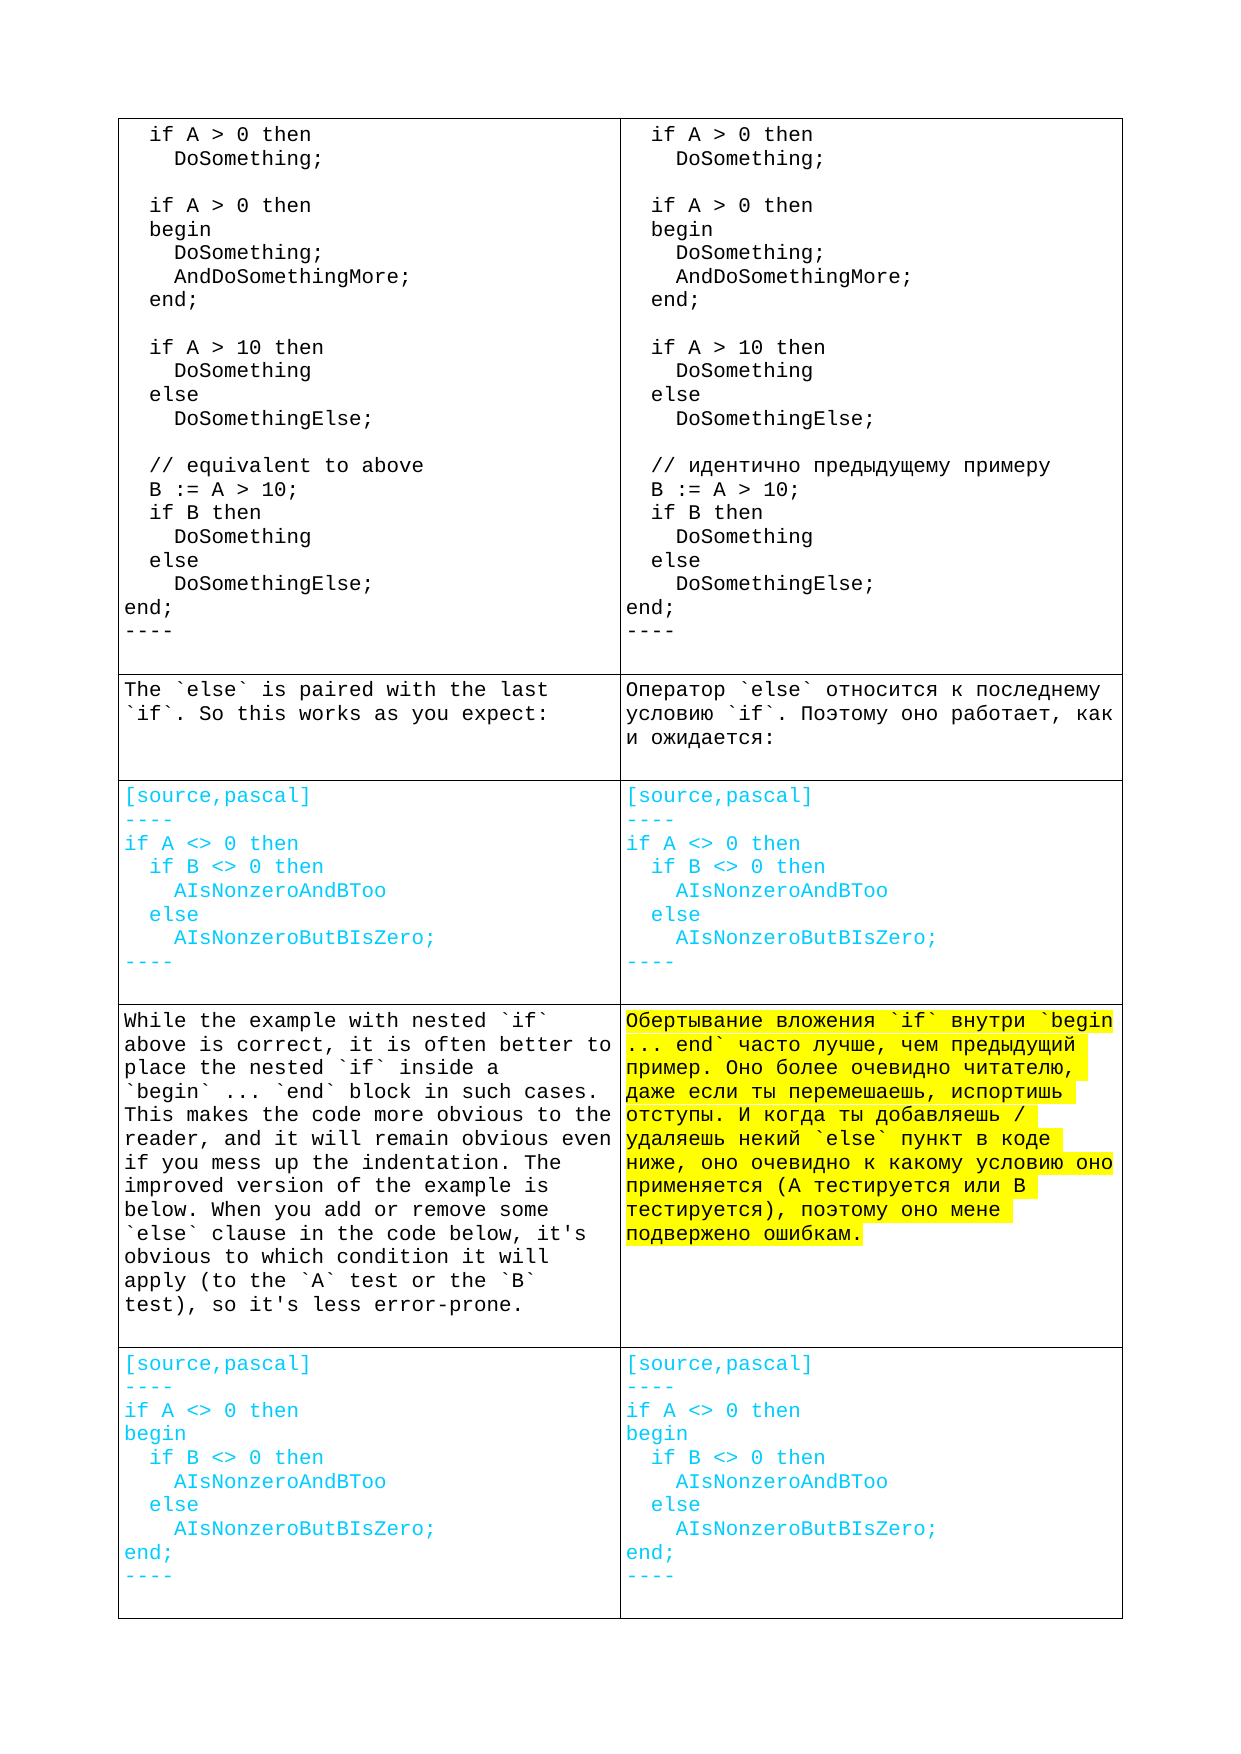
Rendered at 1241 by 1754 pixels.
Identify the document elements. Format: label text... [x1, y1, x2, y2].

table_cell [source,pascal] ---- if A <> 0 then if B <> 0 then AIsNonzeroAndBToo else AIsNonzeroButBIsZero; ---- [621, 781, 1122, 1004]
table_cell if A > 0 then DoSomething; if A > 0 then begin DoSomething; AndDoSomethingMore; end; if A > 10 then DoSomething else DoSomethingElse; // equivalent to above B := A > 10; if B then DoSomething else DoSomethingElse; end; ---- [119, 119, 620, 673]
table_cell While the example with nested `if` above is correct, it is often better to place the nested `if` inside a `begin` ... `end` block in such cases. This makes the code more obvious to the reader, and it will remain obvious even if you mess up the indentation. The improved version of the example is below. When you add or remove some `else` clause in the code below, it's obvious to which condition it will apply (to the `A` test or the `B` test), so it's less error-prone. [119, 1005, 620, 1347]
table_cell [source,pascal] ---- if A <> 0 then begin if B <> 0 then AIsNonzeroAndBToo else AIsNonzeroButBIsZero; end; ---- [119, 1348, 620, 1618]
table_cell if A > 0 then DoSomething; if A > 0 then begin DoSomething; AndDoSomethingMore; end; if A > 10 then DoSomething else DoSomethingElse; // идентично предыдущему примеру B := A > 10; if B then DoSomething else DoSomethingElse; end; ---- [621, 119, 1122, 673]
table_cell [source,pascal] ---- if A <> 0 then if B <> 0 then AIsNonzeroAndBToo else AIsNonzeroButBIsZero; ---- [119, 781, 620, 1004]
table_cell Оператор `else` относится к последнему условию `if`. Поэтому оно работает, как и ожидается: [621, 675, 1122, 780]
table_cell The `else` is paired with the last `if`. So this works as you expect: [119, 675, 620, 780]
table_cell Обертывание вложения `if` внутри `begin ... end` часто лучше, чем предыдущий пример. Оно более очевидно читателю, даже если ты перемешаешь, испортишь отступы. И когда ты добавляешь / удаляешь некий `else` пункт в коде ниже, оно очевидно к какому условию оно применяется (A тестируется или B тестируется), поэтому оно мене подвержено ошибкам. [621, 1005, 1122, 1347]
table_cell [source,pascal] ---- if A <> 0 then begin if B <> 0 then AIsNonzeroAndBToo else AIsNonzeroButBIsZero; end; ---- [621, 1348, 1122, 1618]
